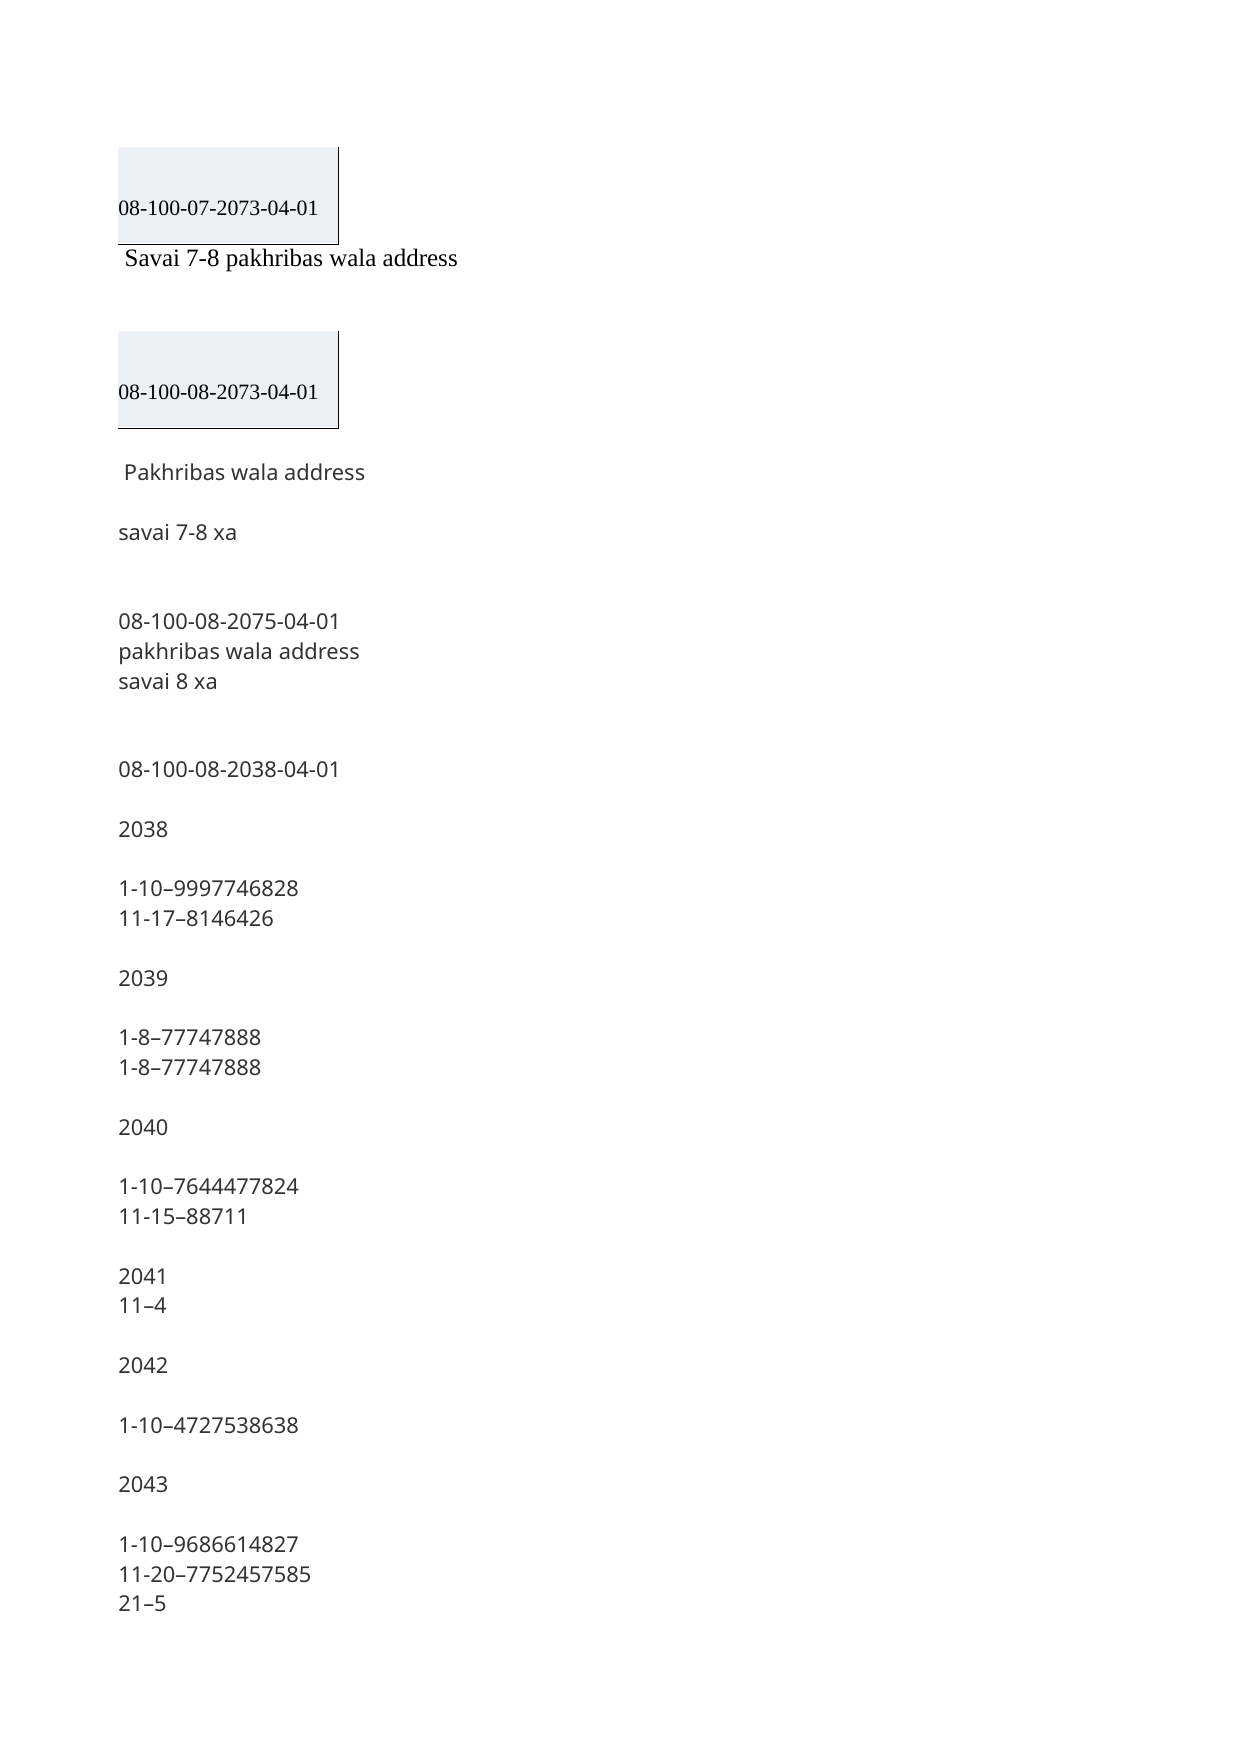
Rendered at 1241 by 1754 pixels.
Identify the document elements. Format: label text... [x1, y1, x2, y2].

text 2038 [118, 814, 1122, 843]
table_header 08-100-07-2073-04-01 [118, 148, 338, 243]
text 2040 [118, 1112, 1122, 1141]
text 11-20–7752457585 [118, 1558, 1122, 1588]
text 1-8–77747888 [118, 1022, 1122, 1052]
text 1-10–9686614827 [118, 1529, 1122, 1558]
text 1-8–77747888 [118, 1052, 1122, 1082]
text 2041 [118, 1261, 1122, 1290]
text 21–5 [118, 1588, 1122, 1618]
text 2042 [118, 1350, 1122, 1380]
text Pakhribas wala address [118, 457, 1122, 487]
text 08-100-08-2038-04-01 [118, 754, 1122, 784]
text 1-10–7644477824 [118, 1171, 1122, 1201]
text 1-10–4727538638 [118, 1409, 1122, 1439]
text savai 7-8 xa [118, 517, 1122, 547]
text 08-100-08-2075-04-01 [118, 606, 1122, 636]
text Savai 7-8 pakhribas wala address [118, 243, 1122, 272]
text 2039 [118, 963, 1122, 992]
text 2043 [118, 1469, 1122, 1499]
text 1-10–9997746828 [118, 873, 1122, 903]
text 11-15–88711 [118, 1201, 1122, 1231]
text savai 8 xa [118, 666, 1122, 696]
text pakhribas wala address [118, 636, 1122, 666]
table_header 08-100-08-2073-04-01 [118, 332, 338, 427]
text 11–4 [118, 1290, 1122, 1320]
text 11-17–8146426 [118, 903, 1122, 933]
